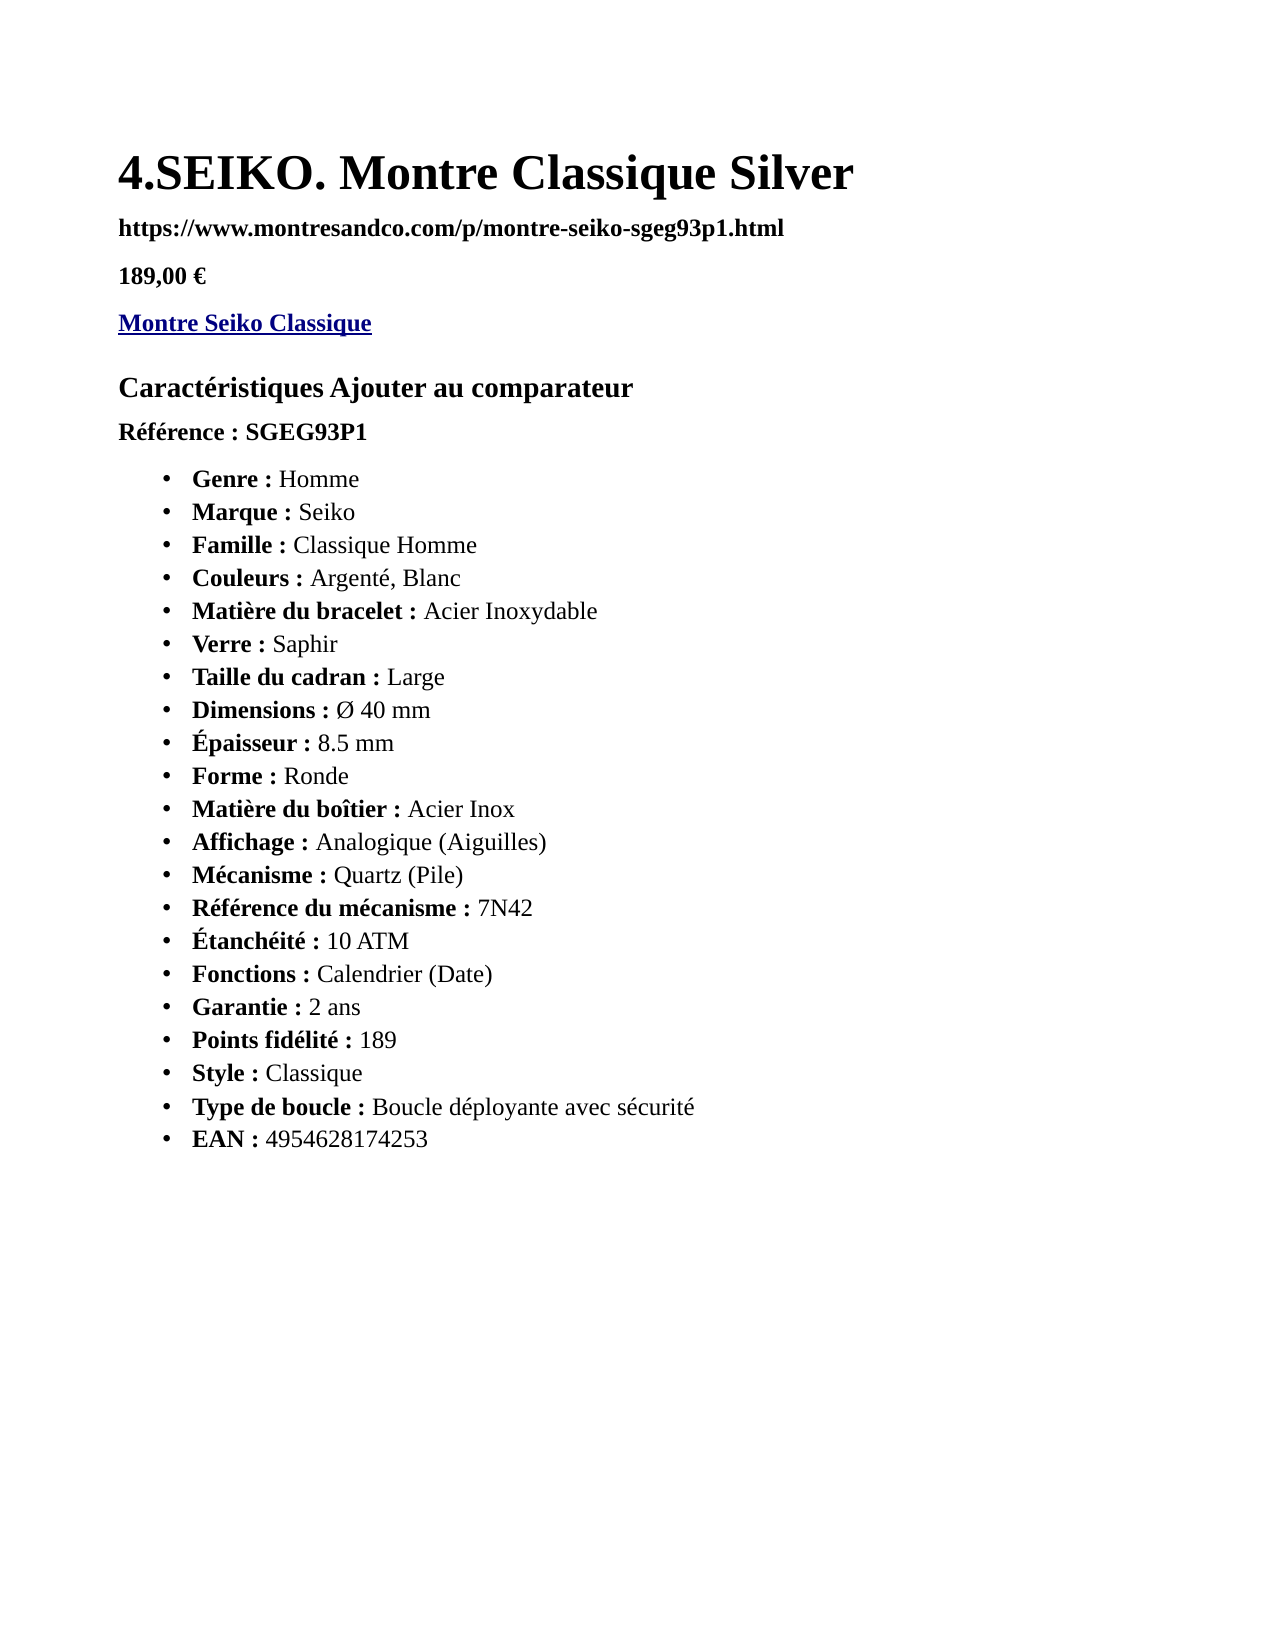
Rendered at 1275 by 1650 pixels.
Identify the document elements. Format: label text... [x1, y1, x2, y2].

list Verre : Saphir [162, 629, 1157, 658]
list Garantie : 2 ans [162, 992, 1157, 1021]
list Affichage : Analogique (Aiguilles) [162, 827, 1157, 856]
list Fonctions : Calendrier (Date) [162, 959, 1157, 988]
list Étanchéité : 10 ATM [162, 926, 1157, 955]
list Points fidélité : 189 [162, 1026, 1157, 1054]
list Référence du mécanisme : 7N42 [162, 893, 1157, 922]
text 189,00 € [118, 261, 1157, 289]
list Genre : Homme [162, 464, 1157, 493]
list Matière du boîtier : Acier Inox [162, 794, 1157, 823]
list Épaisseur : 8.5 mm [162, 728, 1157, 757]
list Couleurs : Argenté, Blanc [162, 563, 1157, 592]
list Forme : Ronde [162, 761, 1157, 790]
text https://www.montresandco.com/p/montre-seiko-sgeg93p1.html [118, 213, 1157, 242]
subtitle Caractéristiques Ajouter au comparateur [118, 371, 1157, 404]
list Famille : Classique Homme [162, 530, 1157, 559]
list Matière du bracelet : Acier Inoxydable [162, 596, 1157, 625]
list Style : Classique [162, 1058, 1157, 1087]
list Marque : Seiko [162, 497, 1157, 526]
text Référence : SGEG93P1 [118, 417, 1157, 445]
list EAN : 4954628174253 [162, 1124, 1157, 1153]
subtitle 4.SEIKO. Montre Classique Silver [118, 143, 1157, 201]
list Taille du cadran : Large [162, 662, 1157, 691]
list Dimensions : Ø 40 mm [162, 695, 1157, 724]
list Mécanisme : Quartz (Pile) [162, 860, 1157, 889]
text Montre Seiko Classique [118, 308, 1157, 337]
list Type de boucle : Boucle déployante avec sécurité [162, 1092, 1157, 1120]
